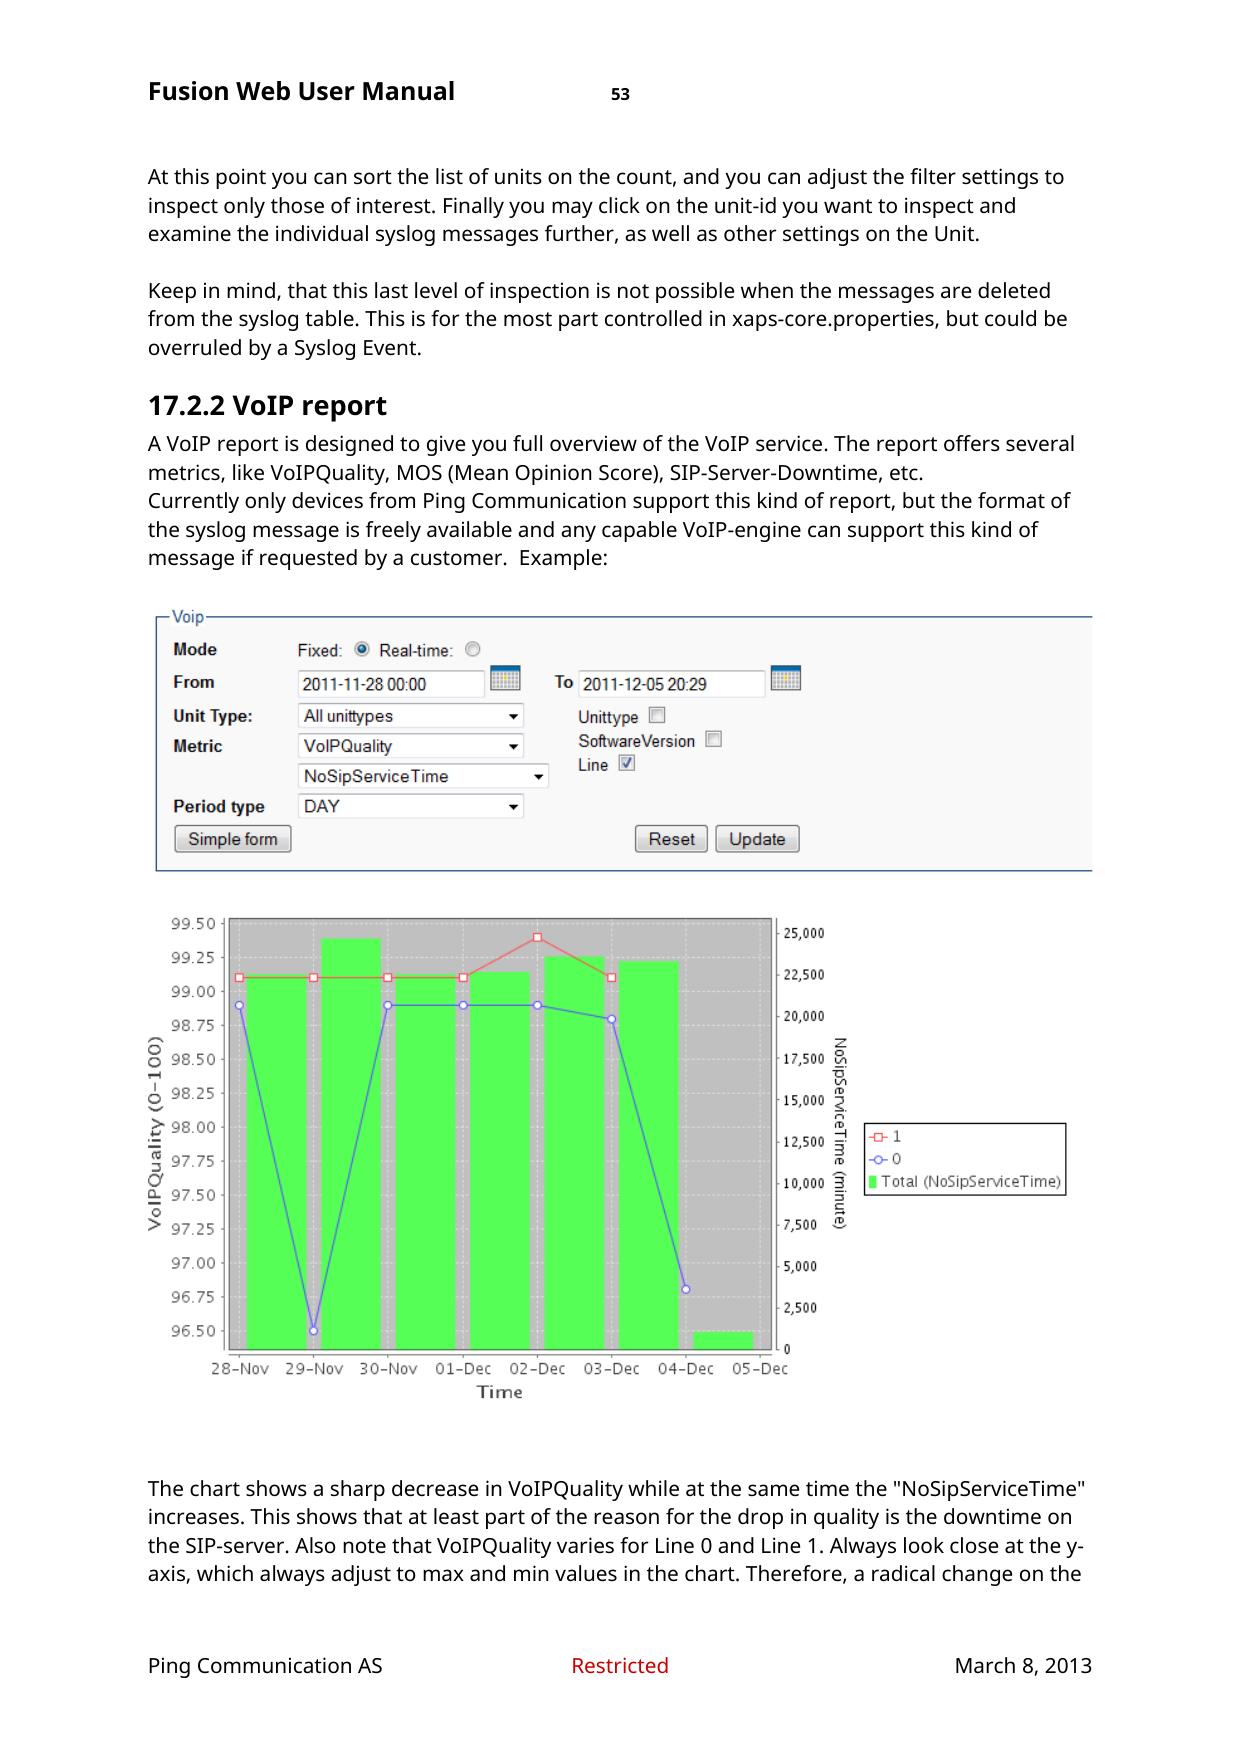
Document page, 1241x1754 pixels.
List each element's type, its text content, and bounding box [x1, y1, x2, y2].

text Currently only devices from Ping Communication support this kind of report, but the format of the syslog message is freely available and any capable VoIP-engine can support this kind of message if requested by a customer. Example: [148, 486, 1092, 572]
subtitle VoIP report [148, 386, 1092, 423]
text Keep in mind, that this last level of inspection is not possible when the messages are deleted from the syslog table. This is for the most part controlled in xaps-core.properties, but could be overruled by a Syslog Event. [148, 276, 1092, 361]
picture [147, 600, 1093, 1446]
text A VoIP report is designed to give you full overview of the VoIP service. The report offers several metrics, like VoIPQuality, MOS (Mean Opinion Score), SIP-Server-Downtime, etc. [148, 429, 1092, 486]
text The chart shows a sharp decrease in VoIPQuality while at the same time the "NoSipServiceTime" increases. This shows that at least part of the reason for the drop in quality is the downtime on the SIP-server. Also note that VoIPQuality varies for Line 0 and Line 1. Always look close at the y-axis, which always adjust to max and min values in the chart. Therefore, a radical change on the [148, 1474, 1092, 1588]
text At this point you can sort the list of units on the count, and you can adjust the filter settings to inspect only those of interest. Finally you may click on the unit-id you want to inspect and examine the individual syslog messages further, as well as other settings on the Unit. [148, 162, 1092, 248]
